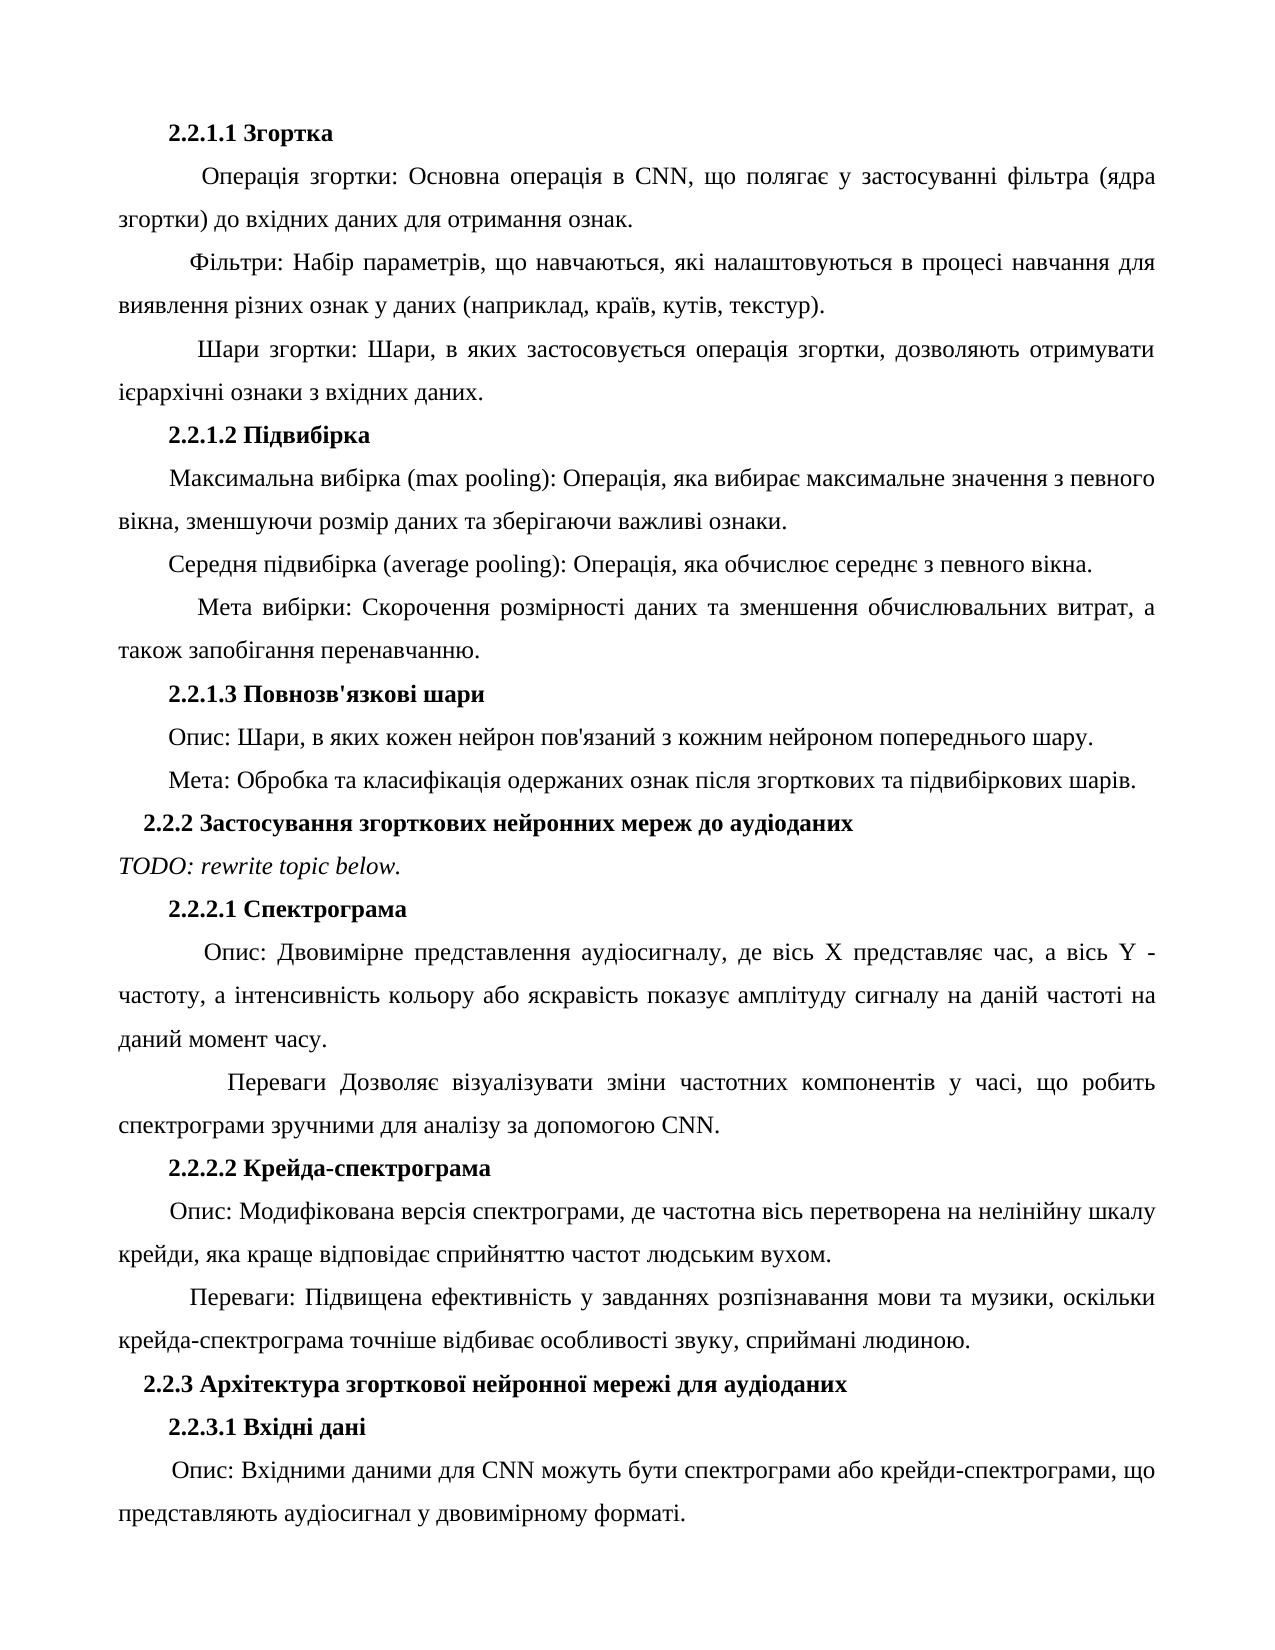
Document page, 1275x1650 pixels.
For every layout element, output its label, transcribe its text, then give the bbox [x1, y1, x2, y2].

text TODO: rewrite topic below. [118, 851, 1157, 880]
text 2.2.1.3 Повнозв'язкові шари [118, 679, 1157, 707]
text 2.2.1.1 Згортка [118, 118, 1157, 147]
text Шари згортки: Шари, в яких застосовується операція згортки, дозволяють отримувати ієрархічні ознаки з вхідних даних. [118, 334, 1157, 406]
text 2.2.2.2 Крейда-спектрограма [118, 1153, 1157, 1182]
text Мета вибірки: Скорочення розмірності даних та зменшення обчислювальних витрат, а також запобігання перенавчанню. [118, 592, 1157, 664]
text Операція згортки: Основна операція в CNN, що полягає у застосуванні фільтра (ядра згортки) до вхідних даних для отримання ознак. [118, 161, 1157, 233]
text Опис: Двовимірне представлення аудіосигналу, де вісь X представляє час, а вісь Y - частоту, а інтенсивність кольору або яскравість показує амплітуду сигналу на даній частоті на даний момент часу. [118, 937, 1157, 1052]
text 2.2.3 Архітектура згорткової нейронної мережі для аудіоданих [118, 1369, 1157, 1397]
text Переваги: Підвищена ефективність у завданнях розпізнавання мови та музики, оскільки крейда-спектрограма точніше відбиває особливості звуку, сприймані людиною. [118, 1282, 1157, 1354]
text 2.2.2.1 Спектрограма [118, 894, 1157, 923]
text 2.2.1.2 Підвибірка [118, 420, 1157, 449]
text Переваги Дозволяє візуалізувати зміни частотних компонентів у часі, що робить спектрограми зручними для аналізу за допомогою CNN. [118, 1067, 1157, 1139]
text Фільтри: Набір параметрів, що навчаються, які налаштовуються в процесі навчання для виявлення різних ознак у даних (наприклад, країв, кутів, текстур). [118, 247, 1157, 319]
text Опис: Вхідними даними для CNN можуть бути спектрограми або крейди-спектрограми, що представляють аудіосигнал у двовимірному форматі. [118, 1455, 1157, 1527]
text Максимальна вибірка (max pooling): Операція, яка вибирає максимальне значення з певного вікна, зменшуючи розмір даних та зберігаючи важливі ознаки. [118, 463, 1157, 535]
text Опис: Шари, в яких кожен нейрон пов'язаний з кожним нейроном попереднього шару. [118, 722, 1157, 751]
text 2.2.3.1 Вхідні дані [118, 1412, 1157, 1441]
text Середня підвибірка (average pooling): Операція, яка обчислює середнє з певного вікна. [118, 549, 1157, 578]
text Опис: Модифікована версія спектрограми, де частотна вісь перетворена на нелінійну шкалу крейди, яка краще відповідає сприйняттю частот людським вухом. [118, 1196, 1157, 1268]
text Мета: Обробка та класифікація одержаних ознак після згорткових та підвибіркових шарів. [118, 765, 1157, 794]
text 2.2.2 Застосування згорткових нейронних мереж до аудіоданих [118, 808, 1157, 837]
